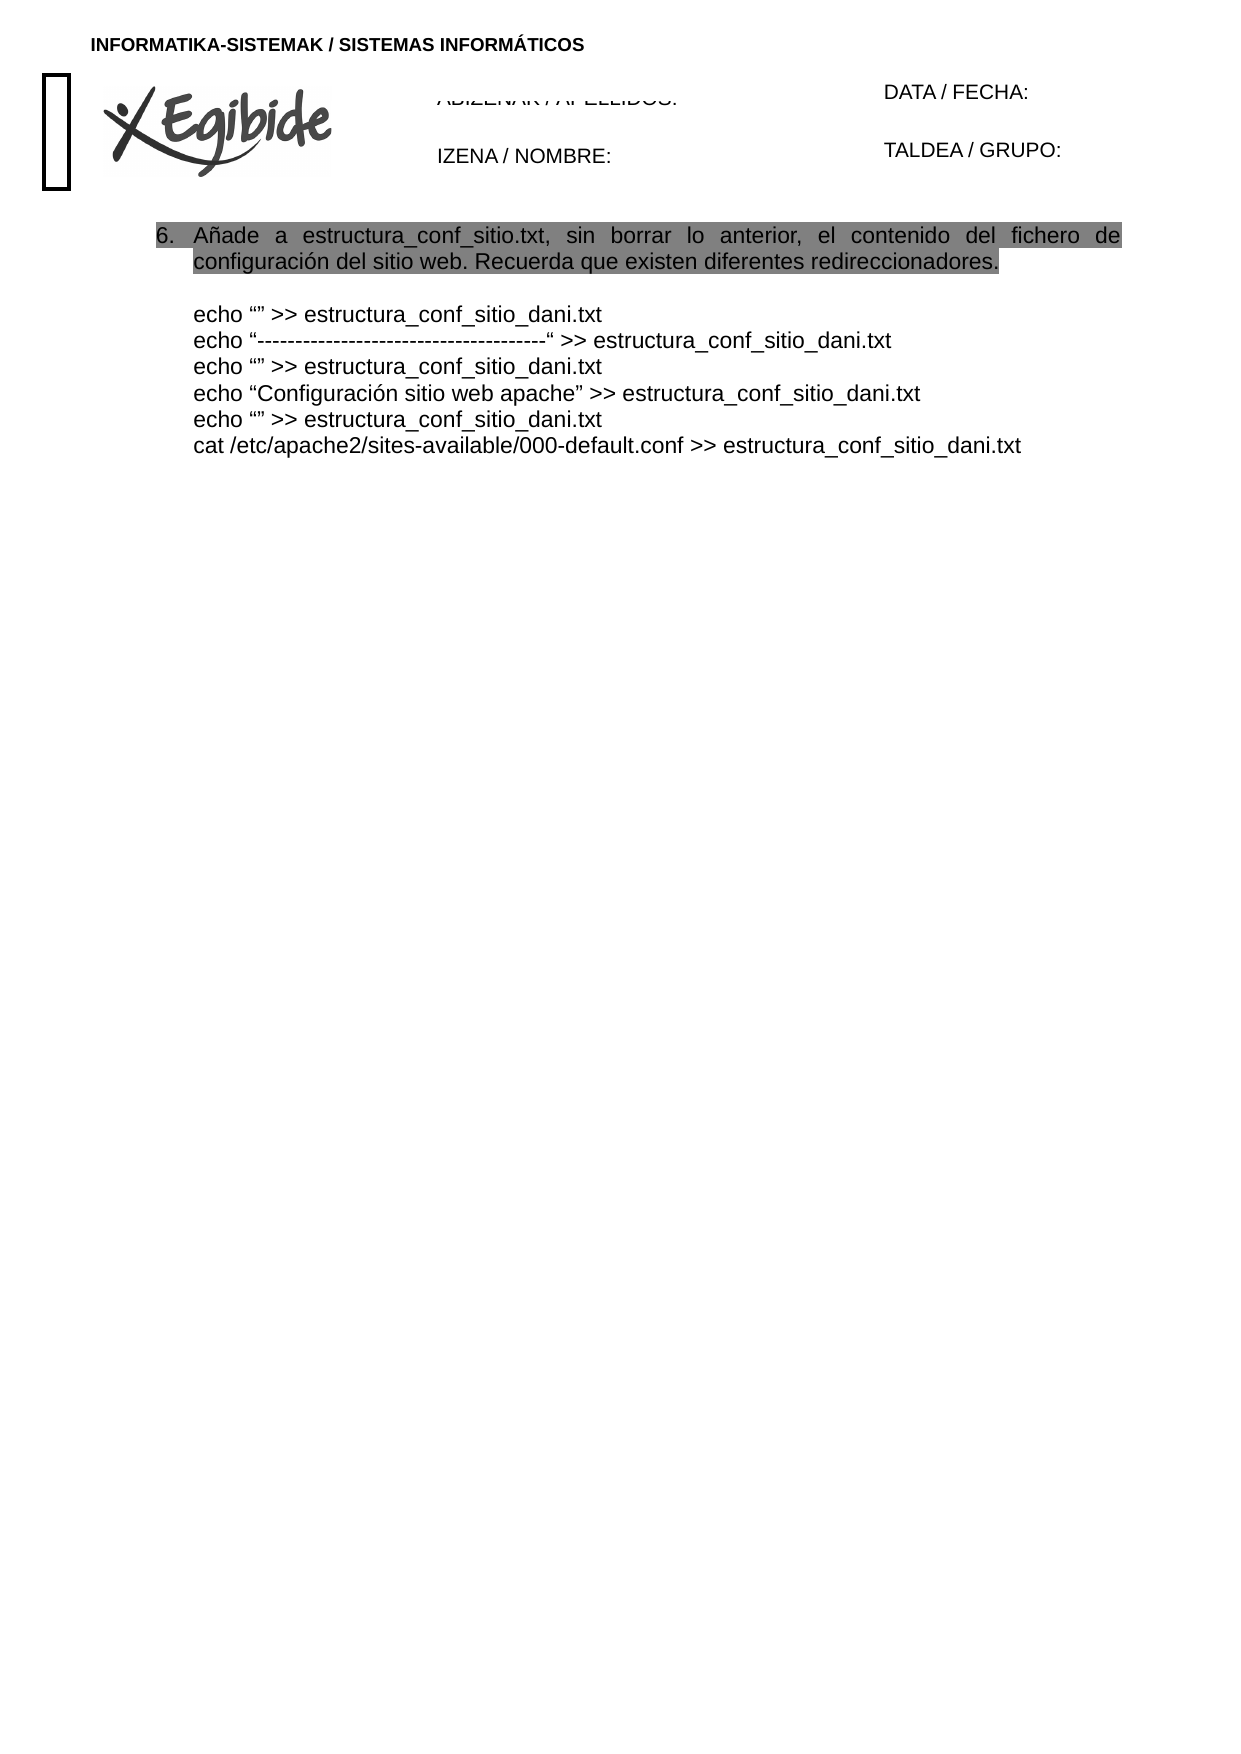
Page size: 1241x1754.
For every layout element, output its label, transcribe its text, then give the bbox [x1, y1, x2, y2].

text echo “” >> estructura_conf_sitio_dani.txt [193, 406, 1122, 432]
text echo “--------------------------------------“ >> estructura_conf_sitio_dani.txt [193, 327, 1122, 353]
text echo “Configuración sitio web apache” >> estructura_conf_sitio_dani.txt [193, 380, 1122, 406]
text echo “” >> estructura_conf_sitio_dani.txt [193, 353, 1122, 380]
text cat /etc/apache2/sites-available/000-default.conf >> estructura_conf_sitio_dani.txt [193, 432, 1122, 459]
list Añade a estructura_conf_sitio.txt, sin borrar lo anterior, el contenido del fichero de configuración del sitio web. Recuerda que existen diferentes redireccionadores. [156, 222, 1122, 274]
text echo “” >> estructura_conf_sitio_dani.txt [193, 301, 1122, 327]
